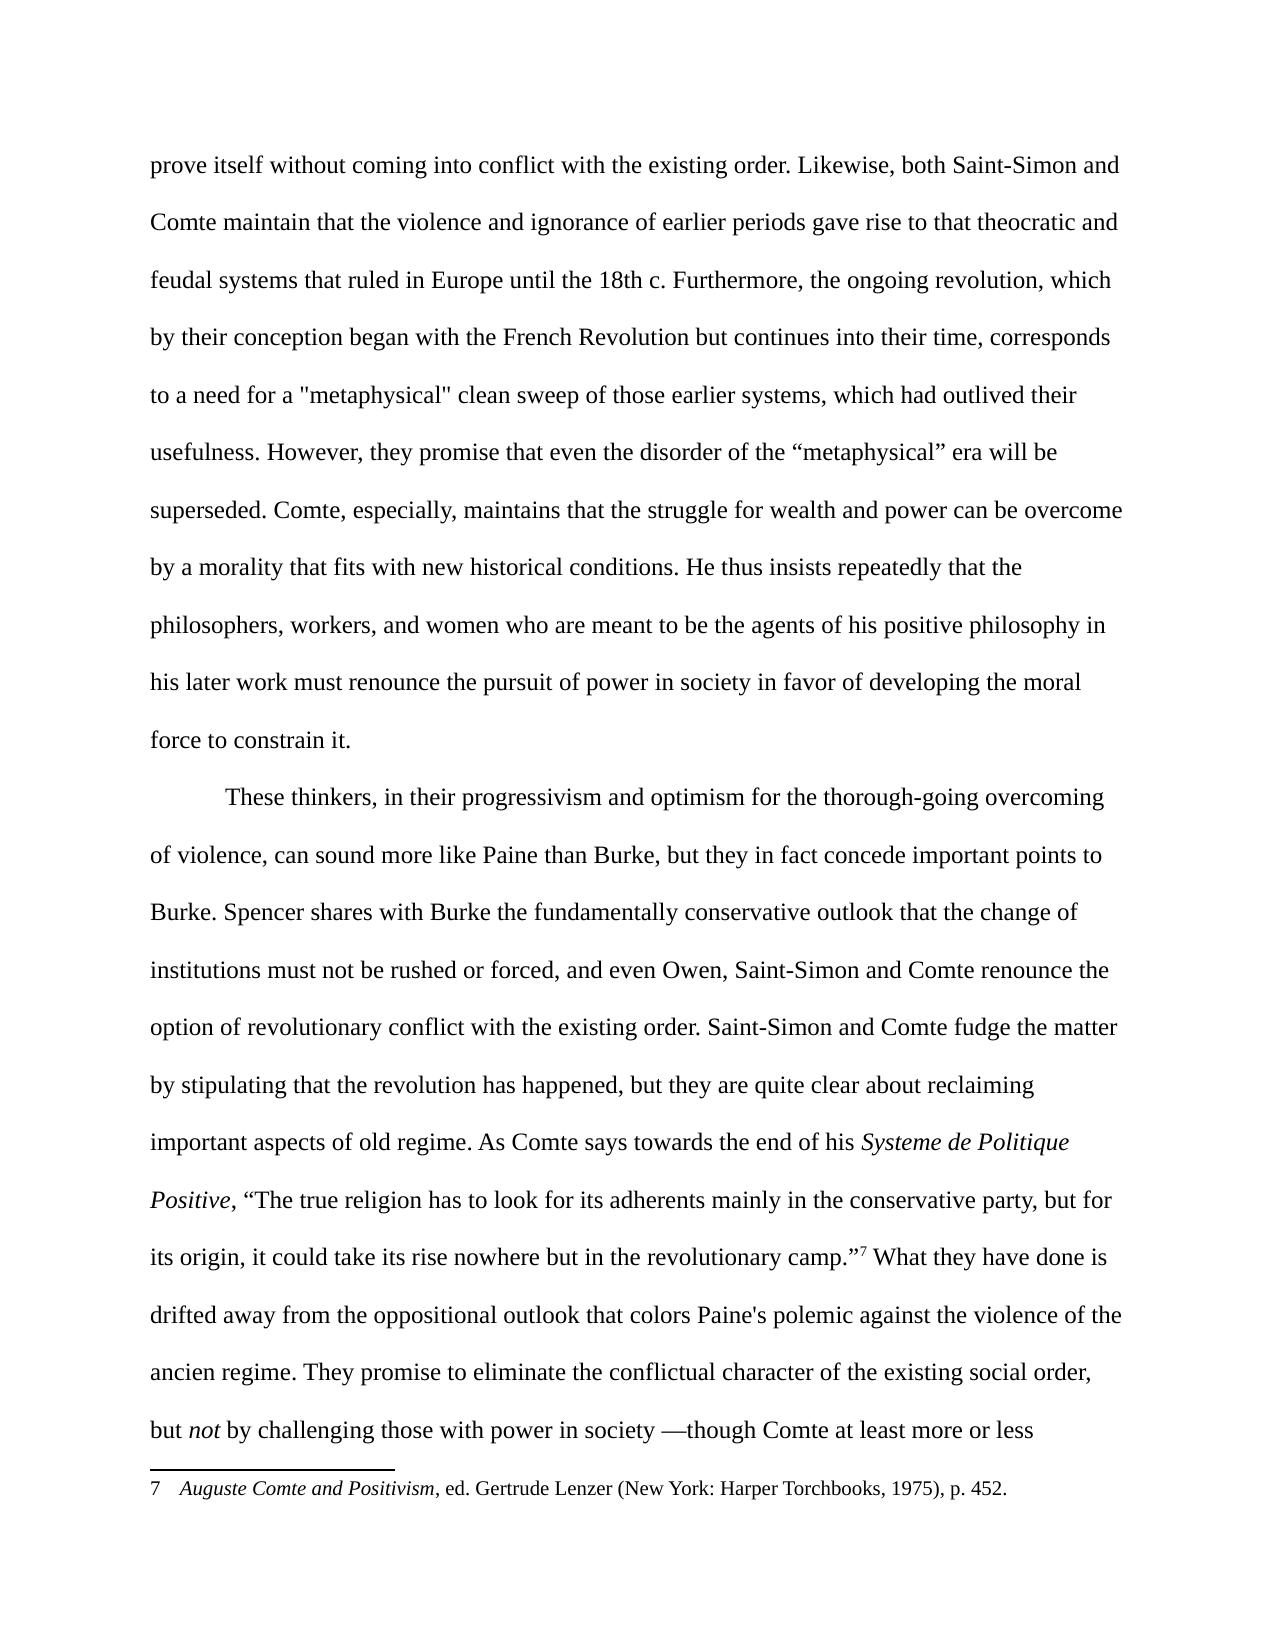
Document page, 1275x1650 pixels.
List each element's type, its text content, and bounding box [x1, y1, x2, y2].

text Auguste Comte and Positivism, ed. Gertrude Lenzer (New York: Harper Torchbooks, 1975), p. 452. [150, 1476, 1125, 1500]
text prove itself without coming into conflict with the existing order. Likewise, both Saint-Simon and Comte maintain that the violence and ignorance of earlier periods gave rise to that theocratic and feudal systems that ruled in Europe until the 18th c. Furthermore, the ongoing revolution, which by their conception began with the French Revolution but continues into their time, corresponds to a need for a "metaphysical" clean sweep of those earlier systems, which had outlived their usefulness. However, they promise that even the disorder of the “metaphysical” era will be superseded. Comte, especially, maintains that the struggle for wealth and power can be overcome by a morality that fits with new historical conditions. He thus insists repeatedly that the philosophers, workers, and women who are meant to be the agents of his positive philosophy in his later work must renounce the pursuit of power in society in favor of developing the moral force to constrain it. [150, 150, 1125, 754]
text These thinkers, in their progressivism and optimism for the thorough-going overcoming of violence, can sound more like Paine than Burke, but they in fact concede important points to Burke. Spencer shares with Burke the fundamentally conservative outlook that the change of institutions must not be rushed or forced, and even Owen, Saint-Simon and Comte renounce the option of revolutionary conflict with the existing order. Saint-Simon and Comte fudge the matter by stipulating that the revolution has happened, but they are quite clear about reclaiming important aspects of old regime. As Comte says towards the end of his Systeme de Politique Positive, “The true religion has to look for its adherents mainly in the conservative party, but for its origin, it could take its rise nowhere but in the revolutionary camp.” What they have done is drifted away from the oppositional outlook that colors Paine's polemic against the violence of the ancien regime. They promise to eliminate the conflictual character of the existing social order, but not by challenging those with power in society —though Comte at least more or less [150, 782, 1125, 1444]
